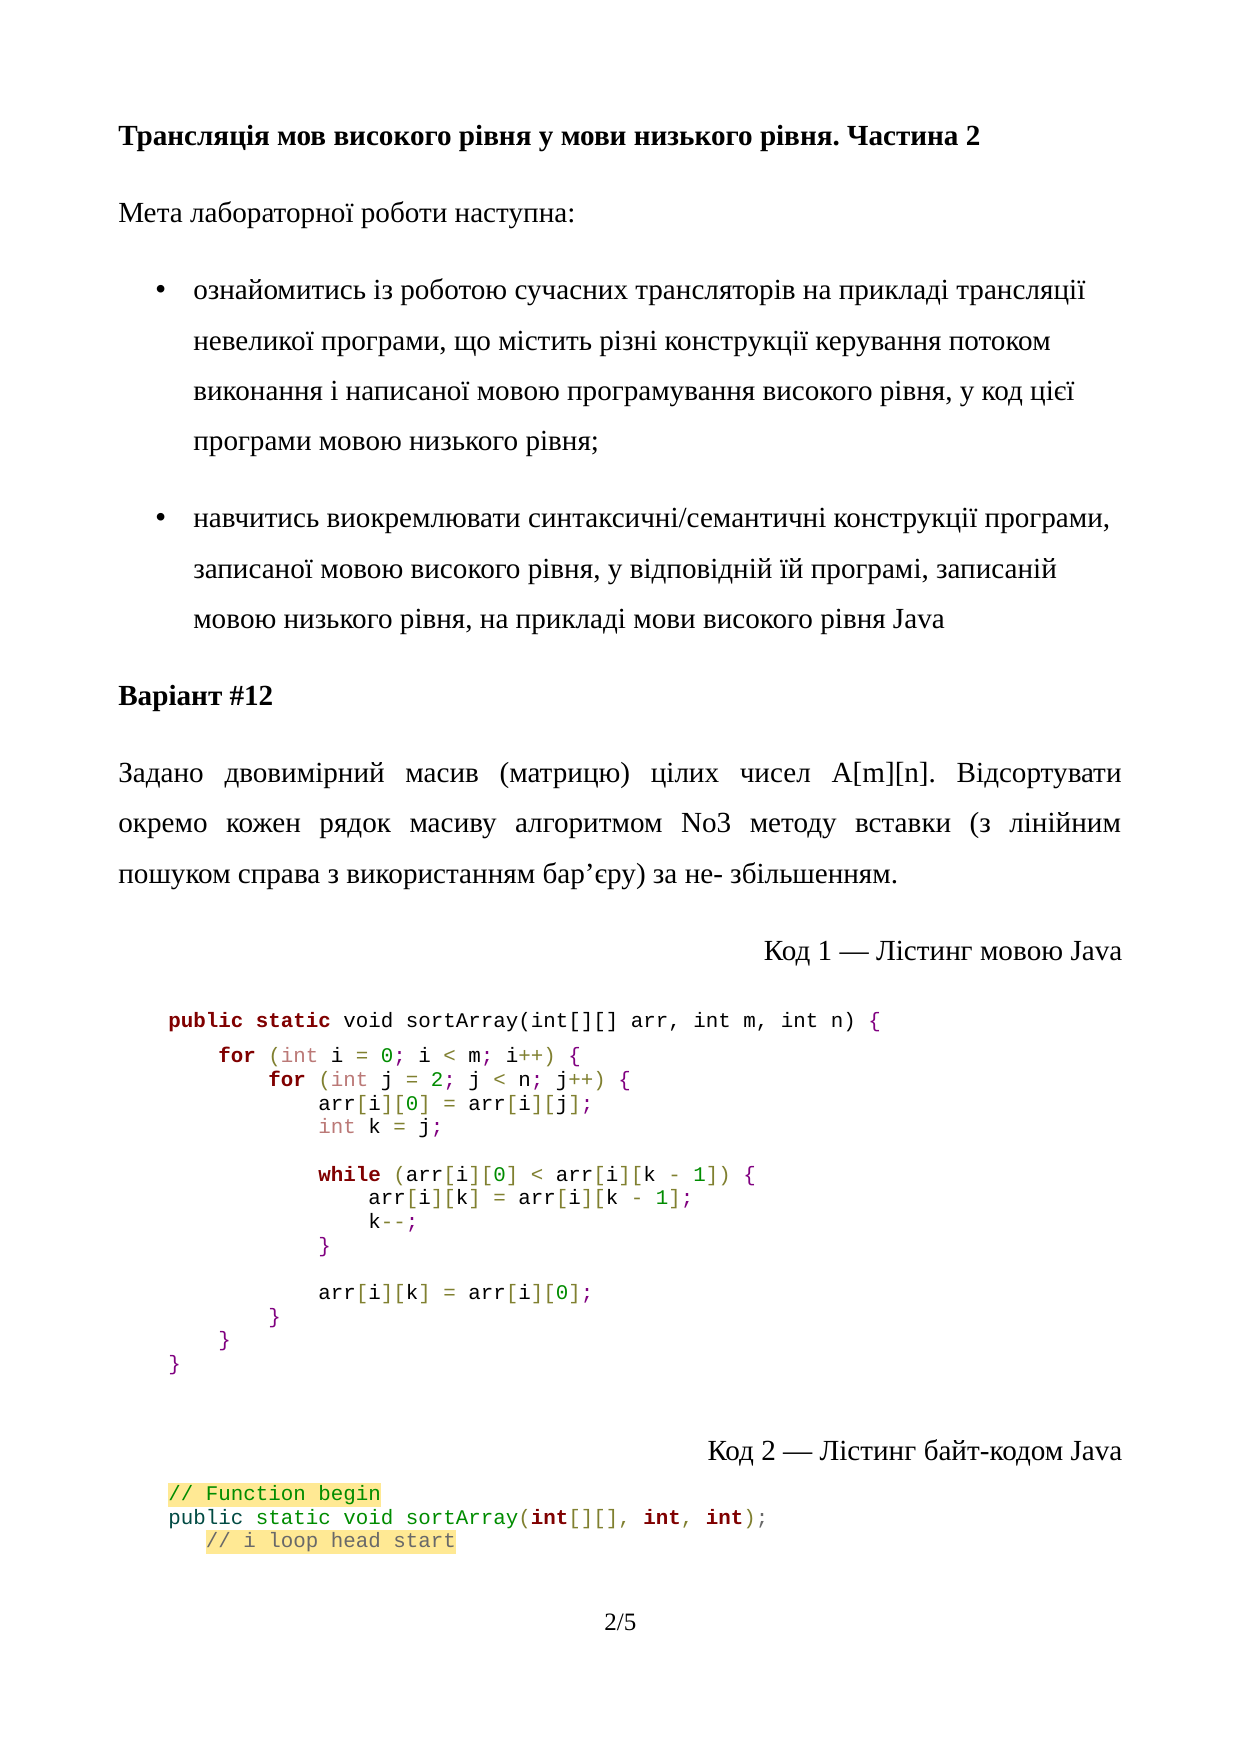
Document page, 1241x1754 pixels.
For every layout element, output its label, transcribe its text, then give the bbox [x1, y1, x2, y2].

list навчитись виокремлювати синтаксичні/семантичні конструкції програми, записаної мовою високого рівня, у відповідній їй програмі, записаній мовою низького рівня, на прикладі мови високого рівня Java [156, 500, 1122, 635]
text Задано двовимірний масив (матрицю) цілих чисел A[m][n]. Відсортувати окремо кожен рядок масиву алгоритмом No3 методу вставки (з лінійним пошуком справа з використанням бар’єру) за не- збільшенням. [118, 755, 1122, 889]
text // Function begin [118, 1483, 1122, 1507]
text } [118, 1353, 1122, 1377]
text for (int i = 0; i < m; i++) { [118, 1046, 1122, 1069]
text while (arr[i][0] < arr[i][k - 1]) { [118, 1164, 1122, 1187]
list ознайомитись із роботою сучасних трансляторів на прикладі трансляції невеликої програми, що містить різні конструкції керування потоком виконання і написаної мовою програмування високого рівня, у код цієї програми мовою низького рівня; [156, 272, 1122, 457]
text k--; [118, 1211, 1122, 1235]
text public static void sortArray(int[][], int, int); [118, 1507, 1122, 1530]
text int k = j; [118, 1116, 1122, 1140]
text arr[i][k] = arr[i][k - 1]; [118, 1187, 1122, 1211]
text Варіант #12 [118, 678, 1122, 712]
text public static void sortArray(int[][] arr, int m, int n) { [118, 1010, 1122, 1034]
text Трансляція мов високого рівня у мови низького рівня. Частина 2 [118, 118, 1112, 152]
text } [118, 1235, 1122, 1258]
text // i loop head start [118, 1530, 1122, 1554]
text arr[i][k] = arr[i][0]; [118, 1282, 1122, 1306]
text Код 1 — Лістинг мовою Java [118, 933, 1122, 967]
text Мета лабораторної роботи наступна: [118, 195, 1112, 229]
text for (int j = 2; j < n; j++) { [118, 1069, 1122, 1093]
text Код 2 — Лістинг байт-кодом Java [118, 1433, 1122, 1466]
text arr[i][0] = arr[i][j]; [118, 1093, 1122, 1116]
text } [118, 1329, 1122, 1353]
text } [118, 1306, 1122, 1329]
